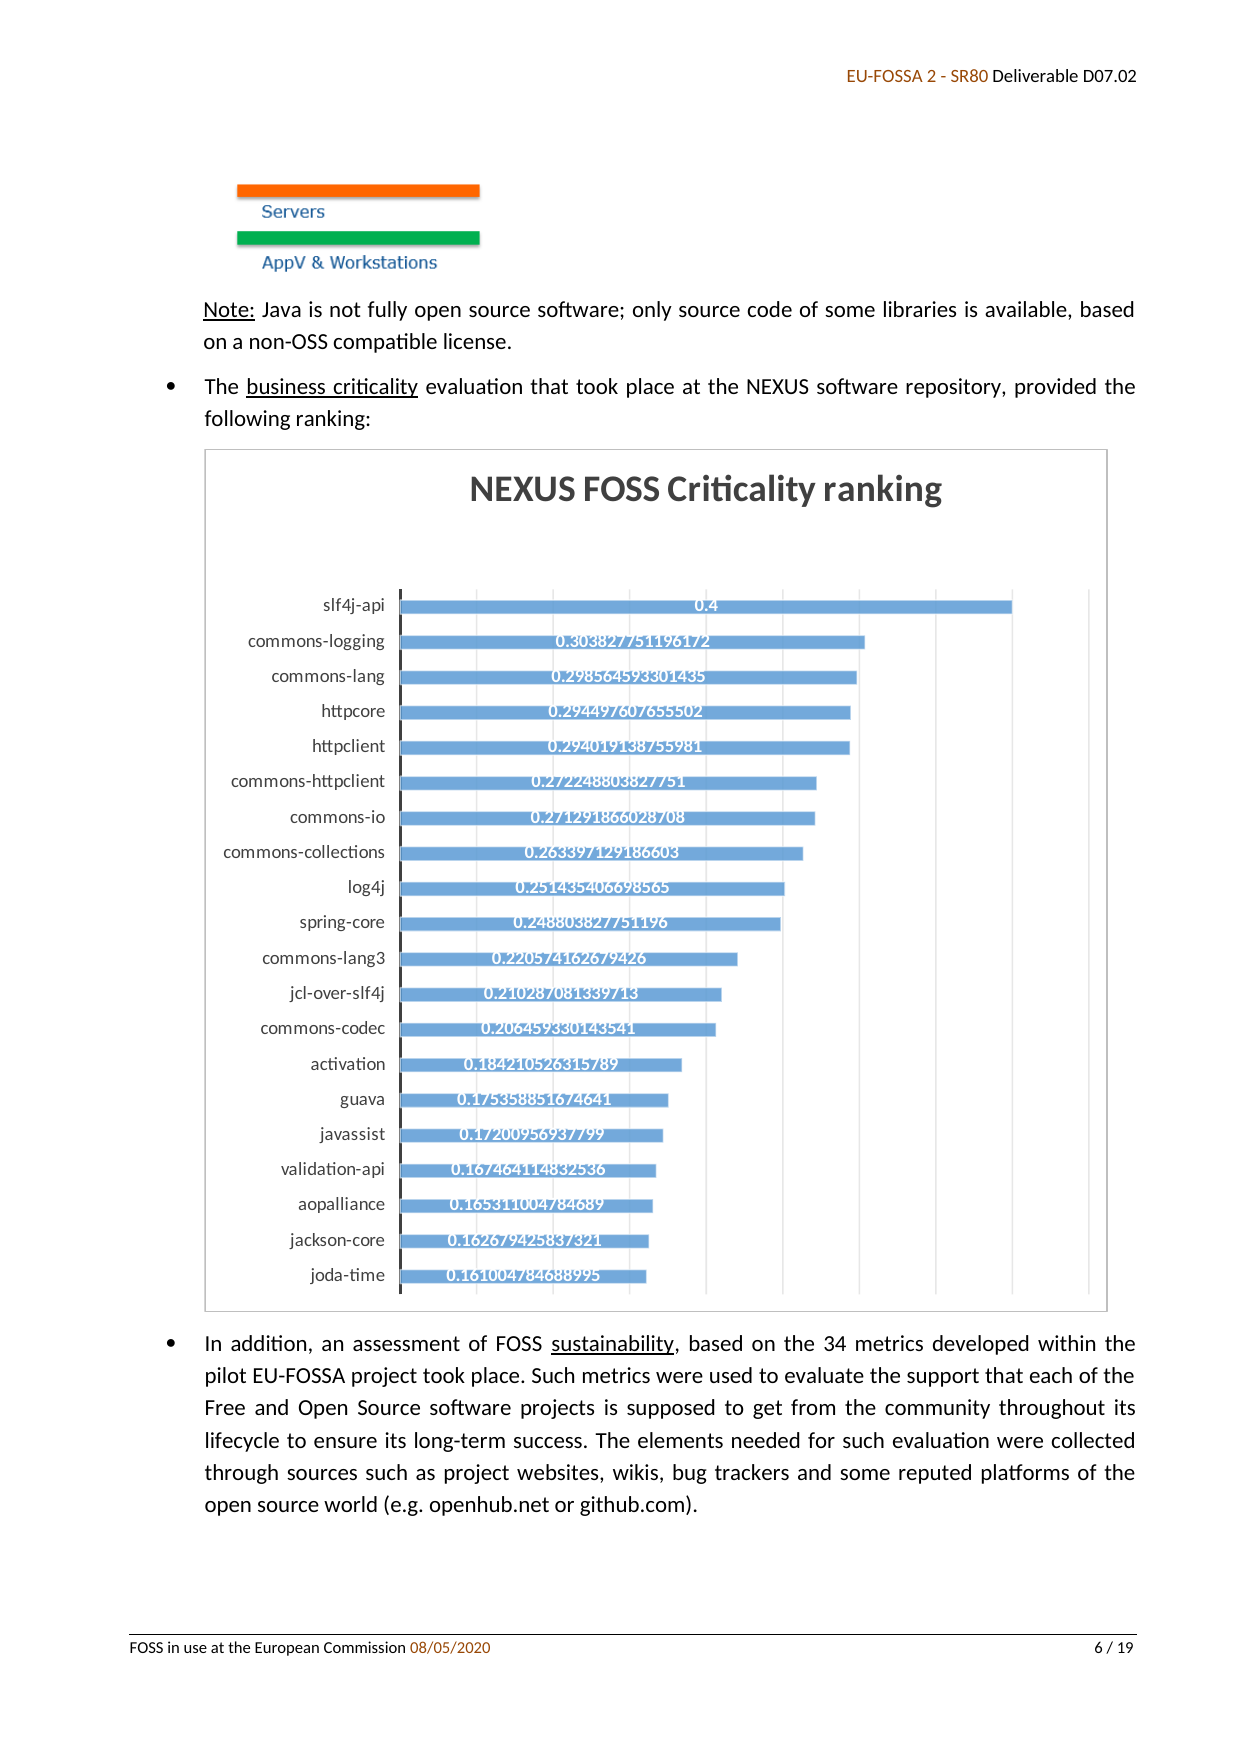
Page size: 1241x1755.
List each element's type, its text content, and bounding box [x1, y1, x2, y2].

list In addition, an assessment of FOSS sustainability, based on the 34 metrics developed within the pilot EU-FOSSA project took place. Such metrics were used to evaluate the support that each of the Free and Open Source software projects is supposed to get from the community throughout its lifecycle to ensure its long-term success. The elements needed for such evaluation were collected through sources such as project websites, wikis, bug trackers and some reputed platforms of the open source world (e.g. openhub.net or github.com). [167, 1329, 1137, 1518]
list The business criticality evaluation that took place at the NEXUS software repository, provided the following ranking: [167, 372, 1137, 432]
text Note: Java is not fully open source software; only source code of some libraries is available, based on a non-OSS compatible license. [203, 295, 1137, 355]
